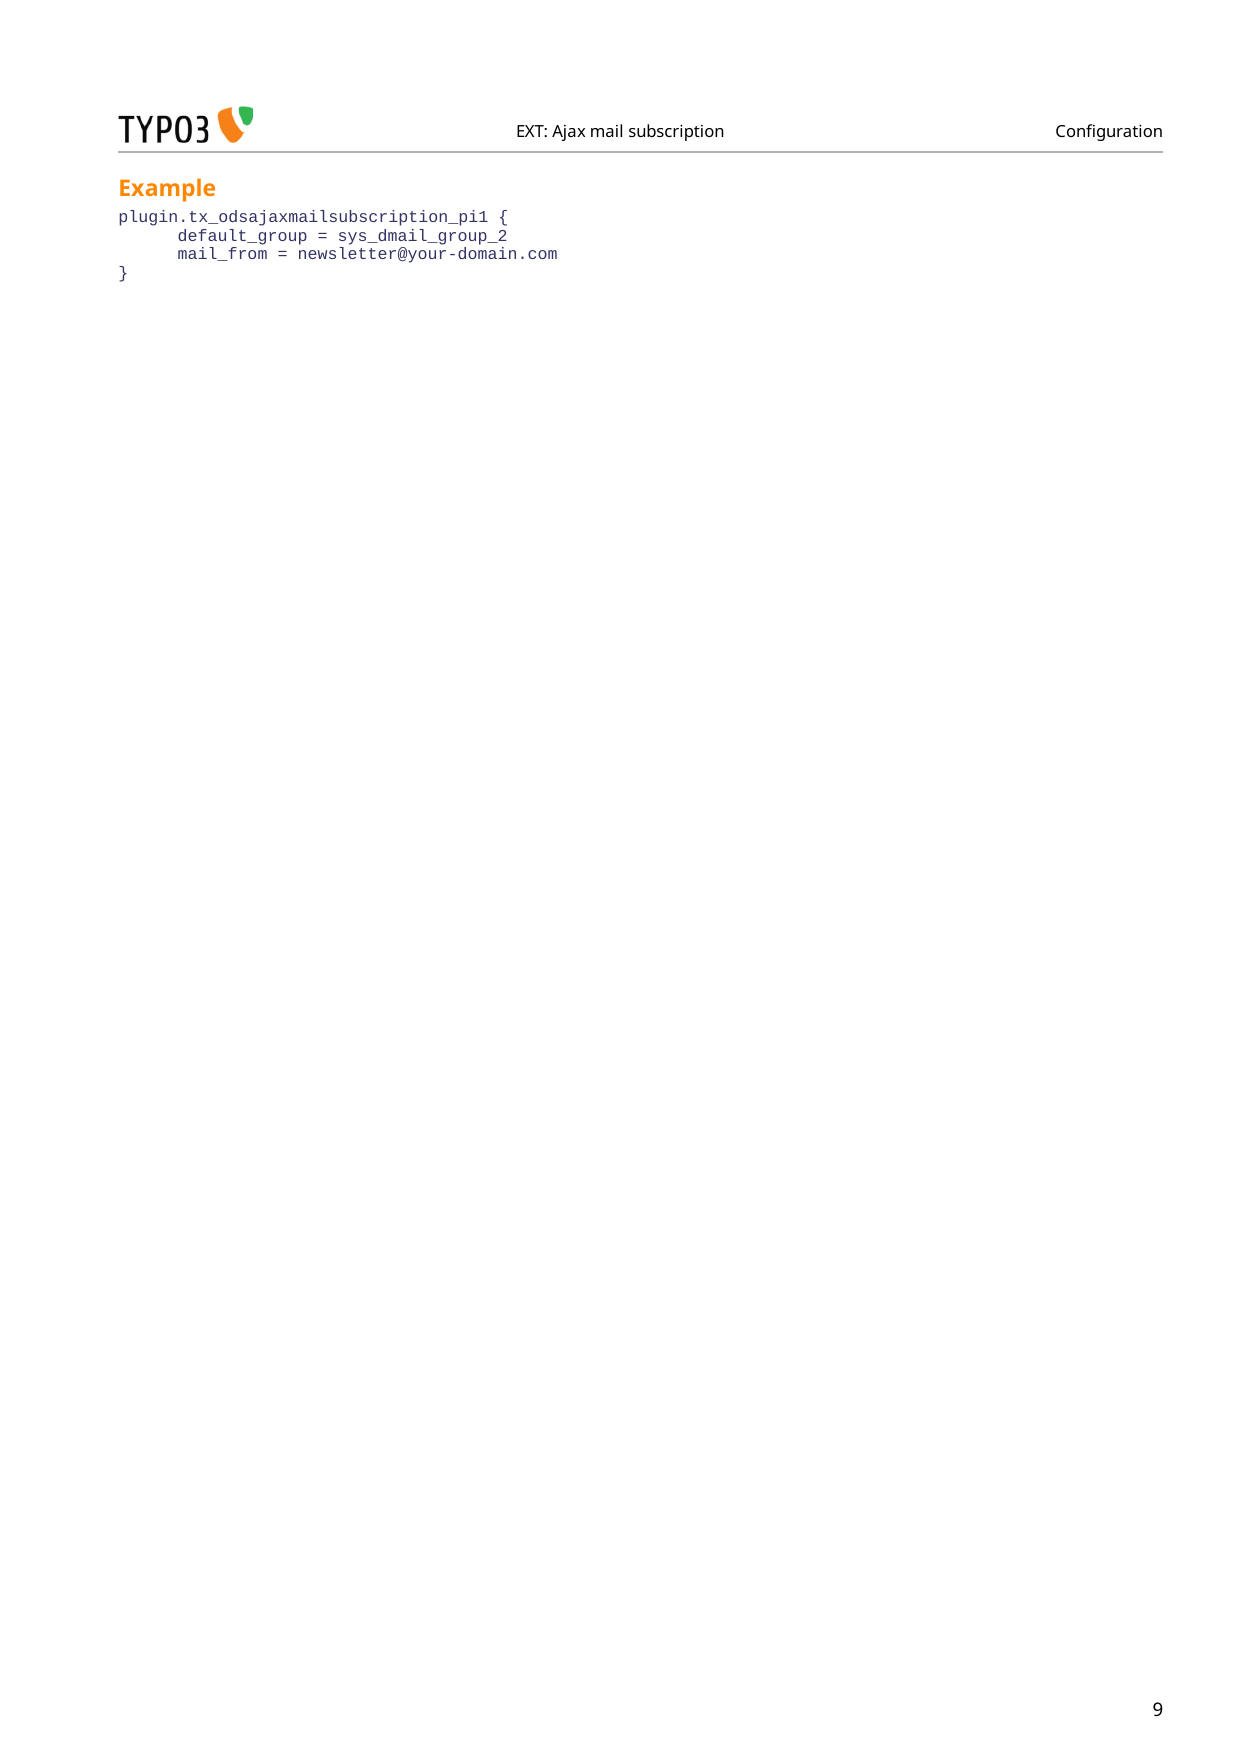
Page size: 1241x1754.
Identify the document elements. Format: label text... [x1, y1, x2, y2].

text default_group = sys_dmail_group_2 [118, 228, 1163, 246]
text } [118, 265, 1163, 283]
subtitle Example [118, 172, 1163, 203]
text plugin.tx_odsajaxmailsubscription_pi1 { [118, 209, 1163, 228]
text mail_from = newsletter@your-domain.com [118, 246, 1163, 265]
picture [118, 106, 254, 143]
